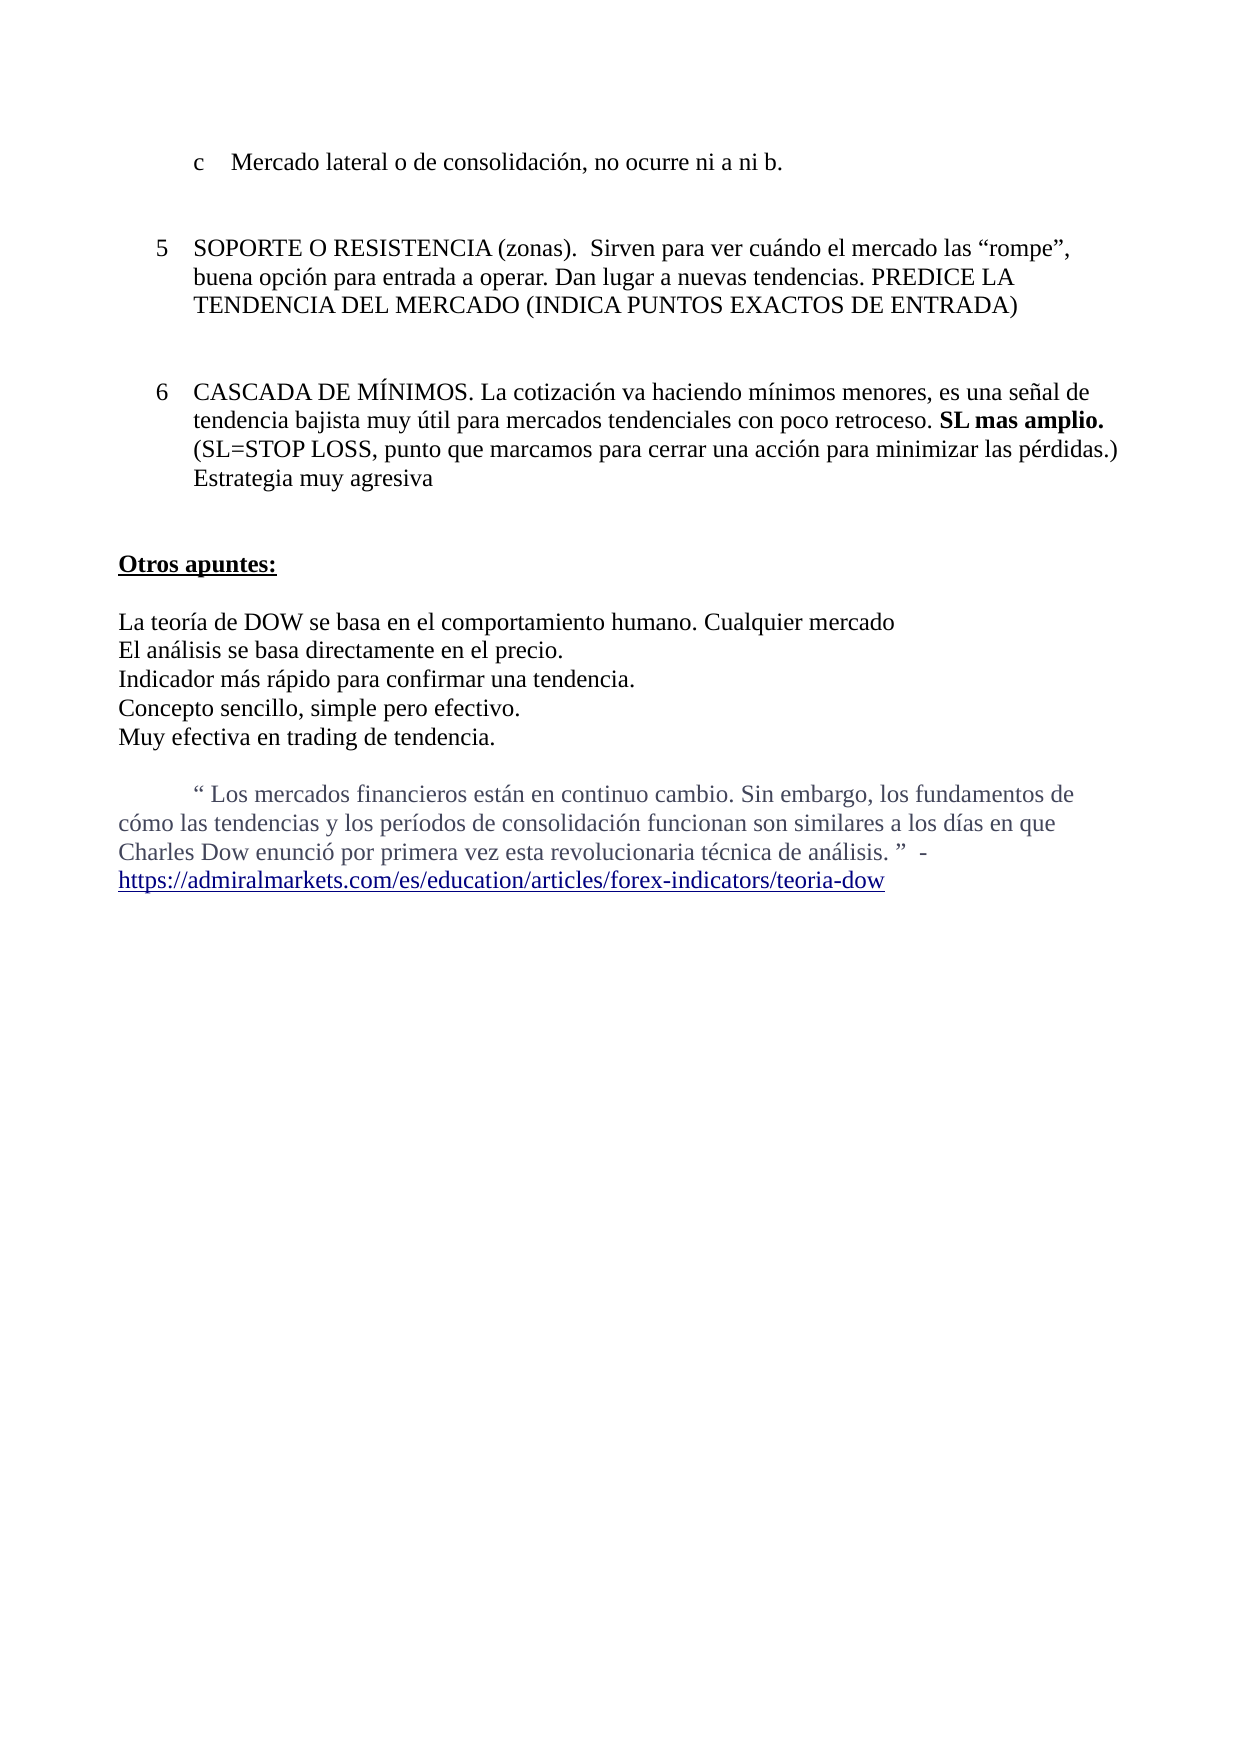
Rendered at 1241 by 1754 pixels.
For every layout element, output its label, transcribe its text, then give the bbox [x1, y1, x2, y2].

list CASCADA DE MÍNIMOS. La cotización va haciendo mínimos menores, es una señal de tendencia bajista muy útil para mercados tendenciales con poco retroceso. SL mas amplio. (SL=STOP LOSS, punto que marcamos para cerrar una acción para minimizar las pérdidas.) Estrategia muy agresiva [156, 377, 1122, 492]
text Concepto sencillo, simple pero efectivo. [118, 693, 1122, 722]
list Mercado lateral o de consolidación, no ocurre ni a ni b. [193, 147, 1122, 176]
text El análisis se basa directamente en el precio. [118, 636, 1122, 664]
text Muy efectiva en trading de tendencia. [118, 722, 1122, 751]
list SOPORTE O RESISTENCIA (zonas). Sirven para ver cuándo el mercado las “rompe”, buena opción para entrada a operar. Dan lugar a nuevas tendencias. PREDICE LA TENDENCIA DEL MERCADO (INDICA PUNTOS EXACTOS DE ENTRADA) [156, 233, 1122, 319]
text Otros apuntes: [118, 549, 1122, 578]
text “ Los mercados financieros están en continuo cambio. Sin embargo, los fundamentos de cómo las tendencias y los períodos de consolidación funcionan son similares a los días en que Charles Dow enunció por primera vez esta revolucionaria técnica de análisis. ” - https://admiralmarkets.com/es/education/articles/forex-indicators/teoria-dow [118, 779, 1122, 894]
text La teoría de DOW se basa en el comportamiento humano. Cualquier mercado [118, 607, 1122, 636]
text Indicador más rápido para confirmar una tendencia. [118, 664, 1122, 693]
